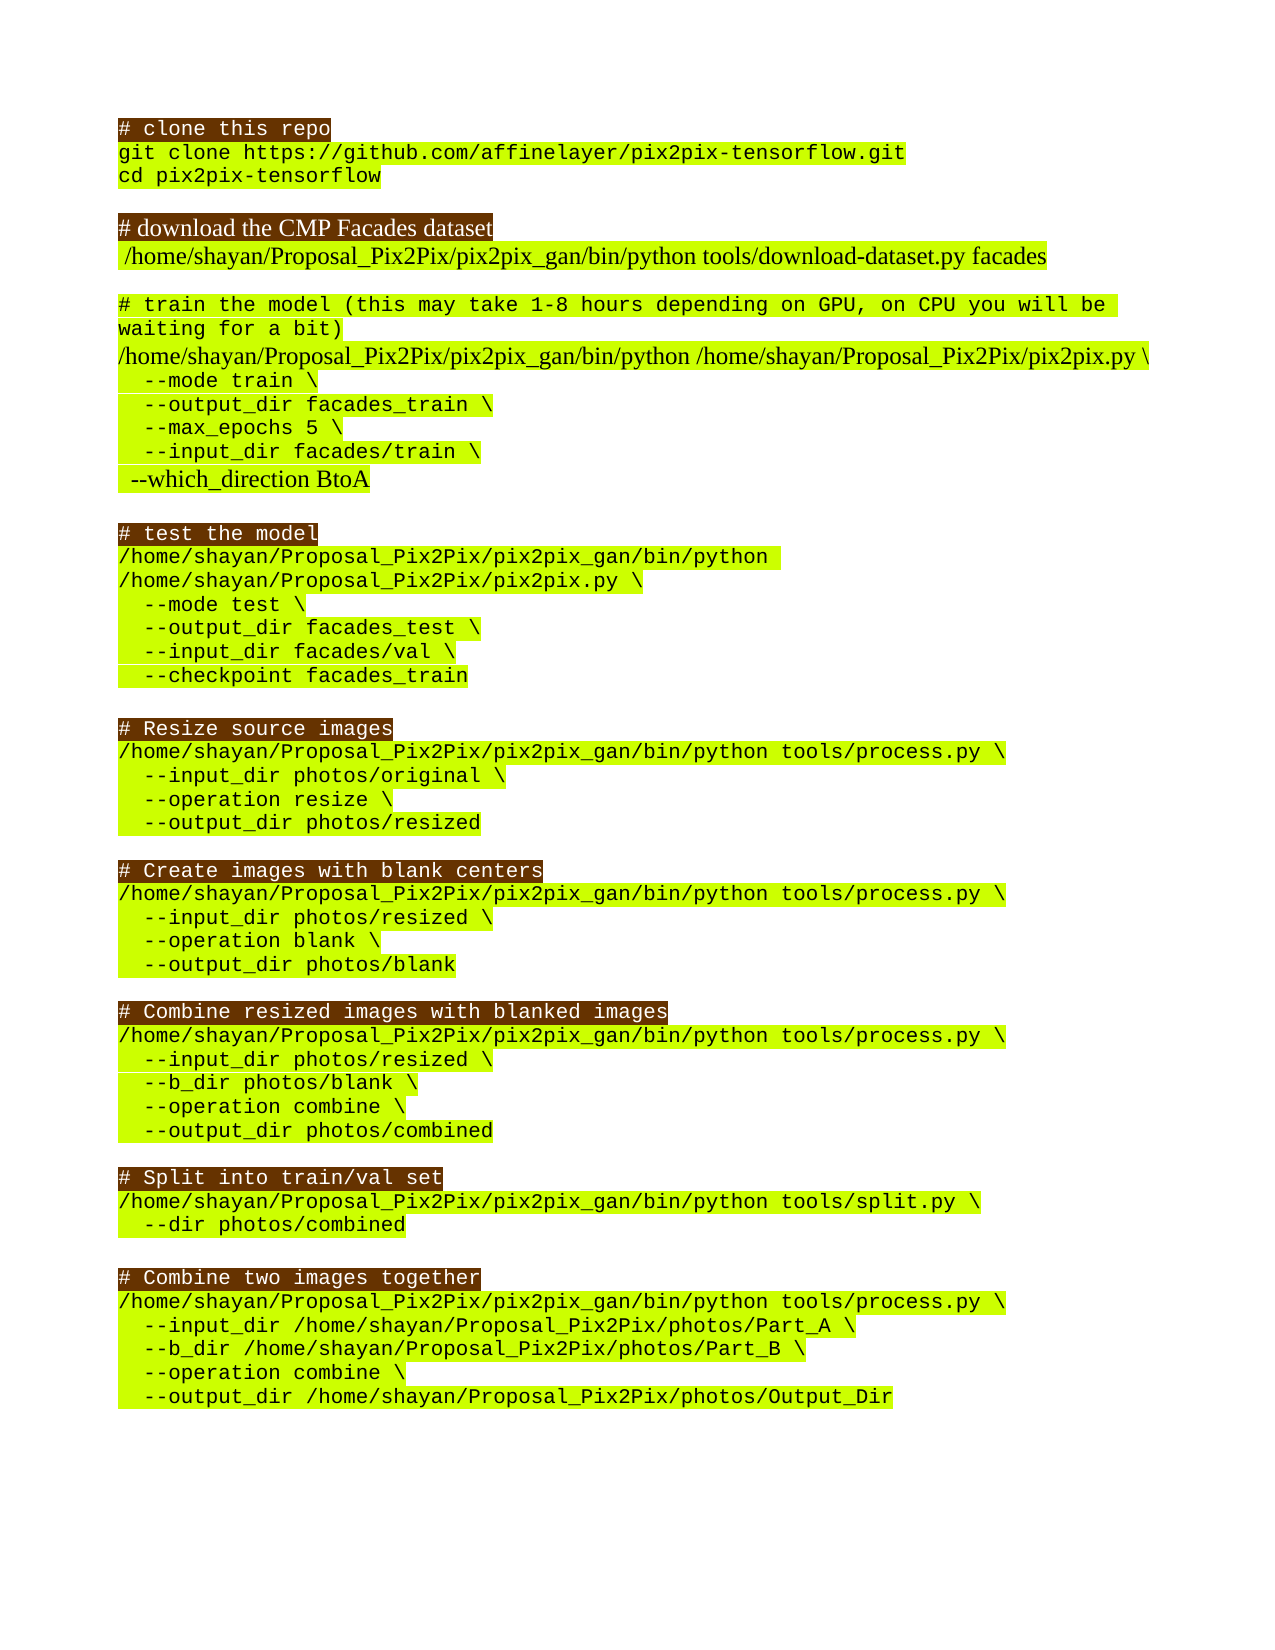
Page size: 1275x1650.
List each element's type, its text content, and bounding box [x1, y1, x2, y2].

text --output_dir facades_train \ [118, 393, 1157, 417]
text --operation combine \ [118, 1362, 1157, 1386]
text --input_dir facades/val \ [118, 641, 1157, 664]
text --operation blank \ [118, 931, 1157, 954]
text # Combine resized images with blanked images [118, 1001, 1157, 1025]
text cd pix2pix-tensorflow [118, 165, 1157, 189]
text git clone https://github.com/affinelayer/pix2pix-tensorflow.git [118, 142, 1157, 165]
text --mode test \ [118, 594, 1157, 617]
text --output_dir photos/blank [118, 954, 1157, 978]
text # Resize source images [118, 718, 1157, 741]
text --operation resize \ [118, 789, 1157, 812]
text /home/shayan/Proposal_Pix2Pix/pix2pix_gan/bin/python /home/shayan/Proposal_Pix2Pix/pix2pix.py \ [118, 341, 1157, 370]
text --operation combine \ [118, 1096, 1157, 1120]
text /home/shayan/Proposal_Pix2Pix/pix2pix_gan/bin/python tools/process.py \ [118, 741, 1157, 765]
text /home/shayan/Proposal_Pix2Pix/pix2pix_gan/bin/python tools/process.py \ [118, 1025, 1157, 1049]
text --max_epochs 5 \ [118, 417, 1157, 441]
text # train the model (this may take 1-8 hours depending on GPU, on CPU you will be waiting for a bit) [118, 294, 1157, 341]
text # Combine two images together [118, 1267, 1157, 1291]
text --input_dir photos/resized \ [118, 1049, 1157, 1072]
text --output_dir photos/resized [118, 812, 1157, 836]
text # test the model [118, 523, 1157, 546]
text # Create images with blank centers [118, 859, 1157, 883]
text # download the CMP Facades dataset [118, 213, 1157, 241]
text /home/shayan/Proposal_Pix2Pix/pix2pix_gan/bin/python tools/split.py \ [118, 1191, 1157, 1214]
text --input_dir photos/resized \ [118, 907, 1157, 931]
text /home/shayan/Proposal_Pix2Pix/pix2pix_gan/bin/python tools/download-dataset.py facades [118, 241, 1157, 270]
text # clone this repo [118, 118, 1157, 142]
text --input_dir /home/shayan/Proposal_Pix2Pix/photos/Part_A \ [118, 1315, 1157, 1338]
text --output_dir facades_test \ [118, 617, 1157, 641]
text --output_dir /home/shayan/Proposal_Pix2Pix/photos/Output_Dir [118, 1386, 1157, 1409]
text --which_direction BtoA [118, 464, 1157, 493]
text --b_dir /home/shayan/Proposal_Pix2Pix/photos/Part_B \ [118, 1338, 1157, 1362]
text --input_dir photos/original \ [118, 765, 1157, 789]
text /home/shayan/Proposal_Pix2Pix/pix2pix_gan/bin/python /home/shayan/Proposal_Pix2Pix/pix2pix.py \ [118, 546, 1157, 594]
text --output_dir photos/combined [118, 1120, 1157, 1143]
text --mode train \ [118, 370, 1157, 393]
text /home/shayan/Proposal_Pix2Pix/pix2pix_gan/bin/python tools/process.py \ [118, 883, 1157, 907]
text --dir photos/combined [118, 1214, 1157, 1238]
text --b_dir photos/blank \ [118, 1072, 1157, 1096]
text --checkpoint facades_train [118, 664, 1157, 688]
text # Split into train/val set [118, 1167, 1157, 1191]
text --input_dir facades/train \ [118, 441, 1157, 464]
text /home/shayan/Proposal_Pix2Pix/pix2pix_gan/bin/python tools/process.py \ [118, 1291, 1157, 1315]
